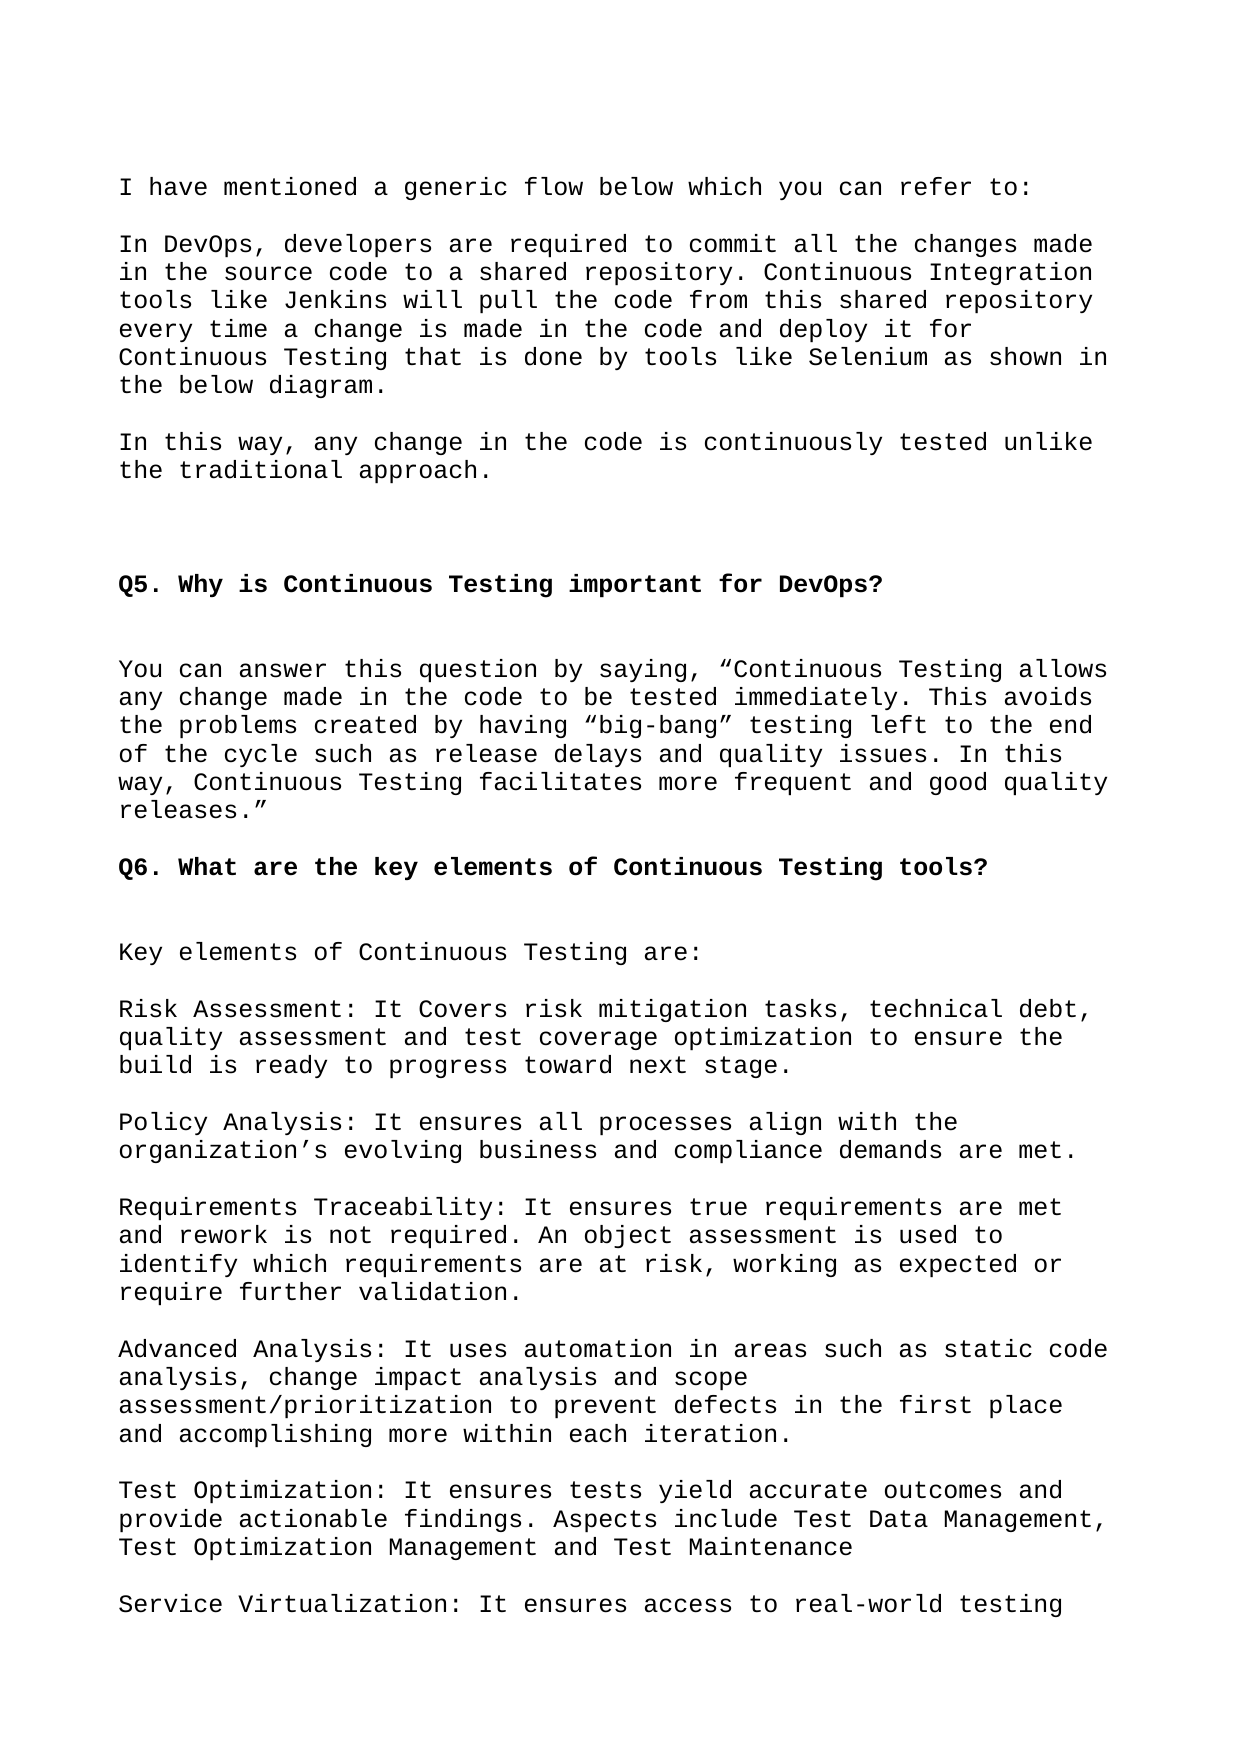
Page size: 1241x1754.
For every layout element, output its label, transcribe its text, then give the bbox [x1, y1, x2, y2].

text In this way, any change in the code is continuously tested unlike the traditional approach. [118, 430, 1122, 486]
text Risk Assessment: It Covers risk mitigation tasks, technical debt, quality assessment and test coverage optimization to ensure the build is ready to progress toward next stage. [118, 996, 1122, 1081]
text Q6. What are the key elements of Continuous Testing tools? [118, 855, 1122, 883]
text Service Virtualization: It ensures access to real-world testing [118, 1591, 1122, 1620]
text Key elements of Continuous Testing are: [118, 940, 1122, 968]
text Requirements Traceability: It ensures true requirements are met and rework is not required. An object assessment is used to identify which requirements are at risk, working as expected or require further validation. [118, 1195, 1122, 1308]
text Q5. Why is Continuous Testing important for DevOps? [118, 571, 1122, 600]
text Test Optimization: It ensures tests yield accurate outcomes and provide actionable findings. Aspects include Test Data Management, Test Optimization Management and Test Maintenance [118, 1478, 1122, 1563]
text Advanced Analysis: It uses automation in areas such as static code analysis, change impact analysis and scope assessment/prioritization to prevent defects in the first place and accomplishing more within each iteration. [118, 1336, 1122, 1450]
text Policy Analysis: It ensures all processes align with the organization’s evolving business and compliance demands are met. [118, 1110, 1122, 1166]
text In DevOps, developers are required to commit all the changes made in the source code to a shared repository. Continuous Integration tools like Jenkins will pull the code from this shared repository every time a change is made in the code and deploy it for Continuous Testing that is done by tools like Selenium as shown in the below diagram. [118, 231, 1122, 401]
text You can answer this question by saying, “Continuous Testing allows any change made in the code to be tested immediately. This avoids the problems created by having “big-bang” testing left to the end of the cycle such as release delays and quality issues. In this way, Continuous Testing facilitates more frequent and good quality releases.” [118, 656, 1122, 826]
text I have mentioned a generic flow below which you can refer to: [118, 175, 1122, 203]
